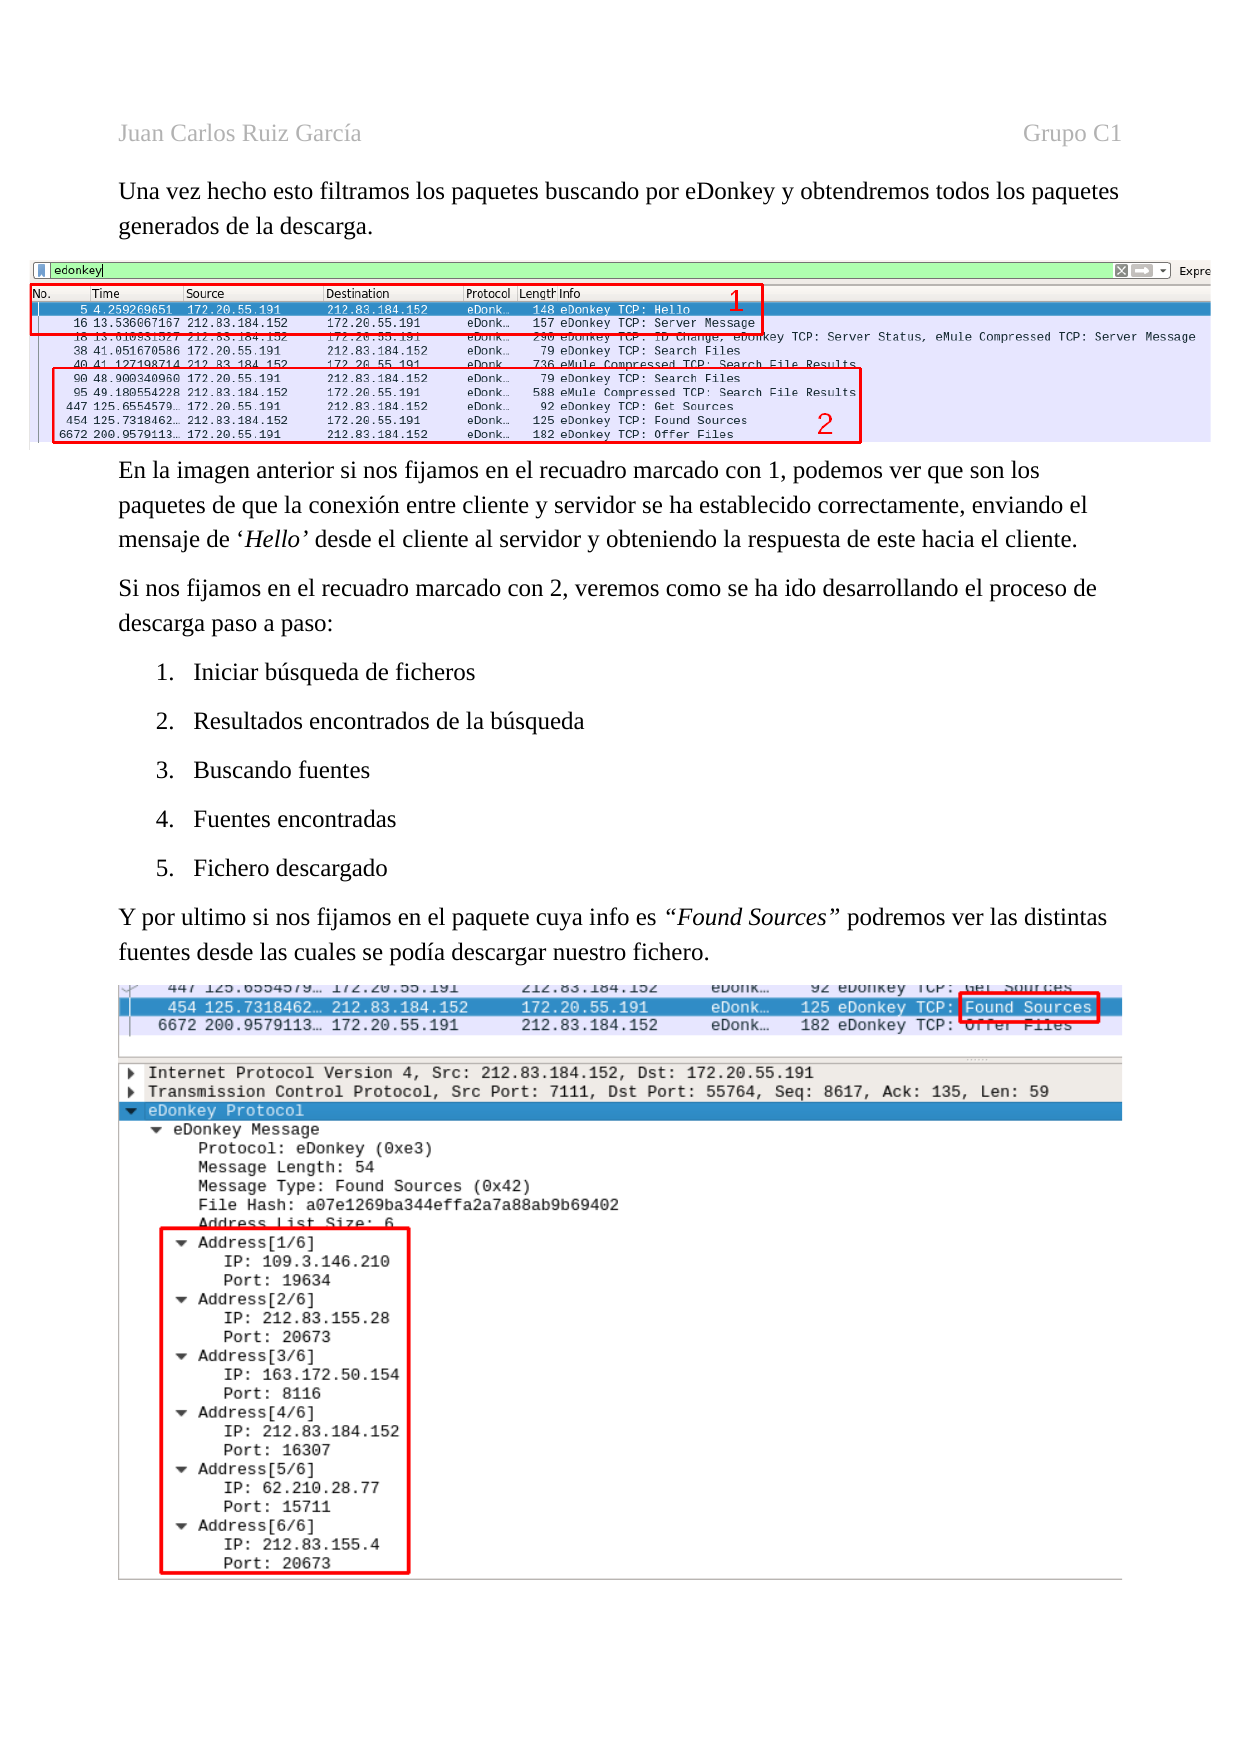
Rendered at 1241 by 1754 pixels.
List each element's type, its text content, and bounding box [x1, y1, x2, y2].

text En la imagen anterior si nos fijamos en el recuadro marcado con 1, podemos ver que son los paquetes de que la conexión entre cliente y servidor se ha establecido correctamente, enviando el mensaje de ‘Hello’ desde el cliente al servidor y obteniendo la respuesta de este hacia el cliente. [118, 450, 1122, 553]
text Una vez hecho esto filtramos los paquetes buscando por eDonkey y obtendremos todos los paquetes generados de la descarga. [118, 176, 1122, 239]
list Resultados encontrados de la búsqueda [156, 706, 1122, 735]
picture [29, 260, 1211, 450]
list Buscando fuentes [156, 755, 1122, 784]
text Si nos fijamos en el recuadro marcado con 2, veremos como se ha ido desarrollando el proceso de descarga paso a paso: [118, 573, 1122, 637]
list Fuentes encontradas [156, 804, 1122, 833]
list Iniciar búsqueda de ficheros [156, 657, 1122, 686]
text Y por ultimo si nos fijamos en el paquete cuya info es “Found Sources” podremos ver las distintas fuentes desde las cuales se podía descargar nuestro fichero. [118, 902, 1122, 965]
picture [118, 985, 1123, 1580]
list Fichero descargado [156, 853, 1122, 882]
